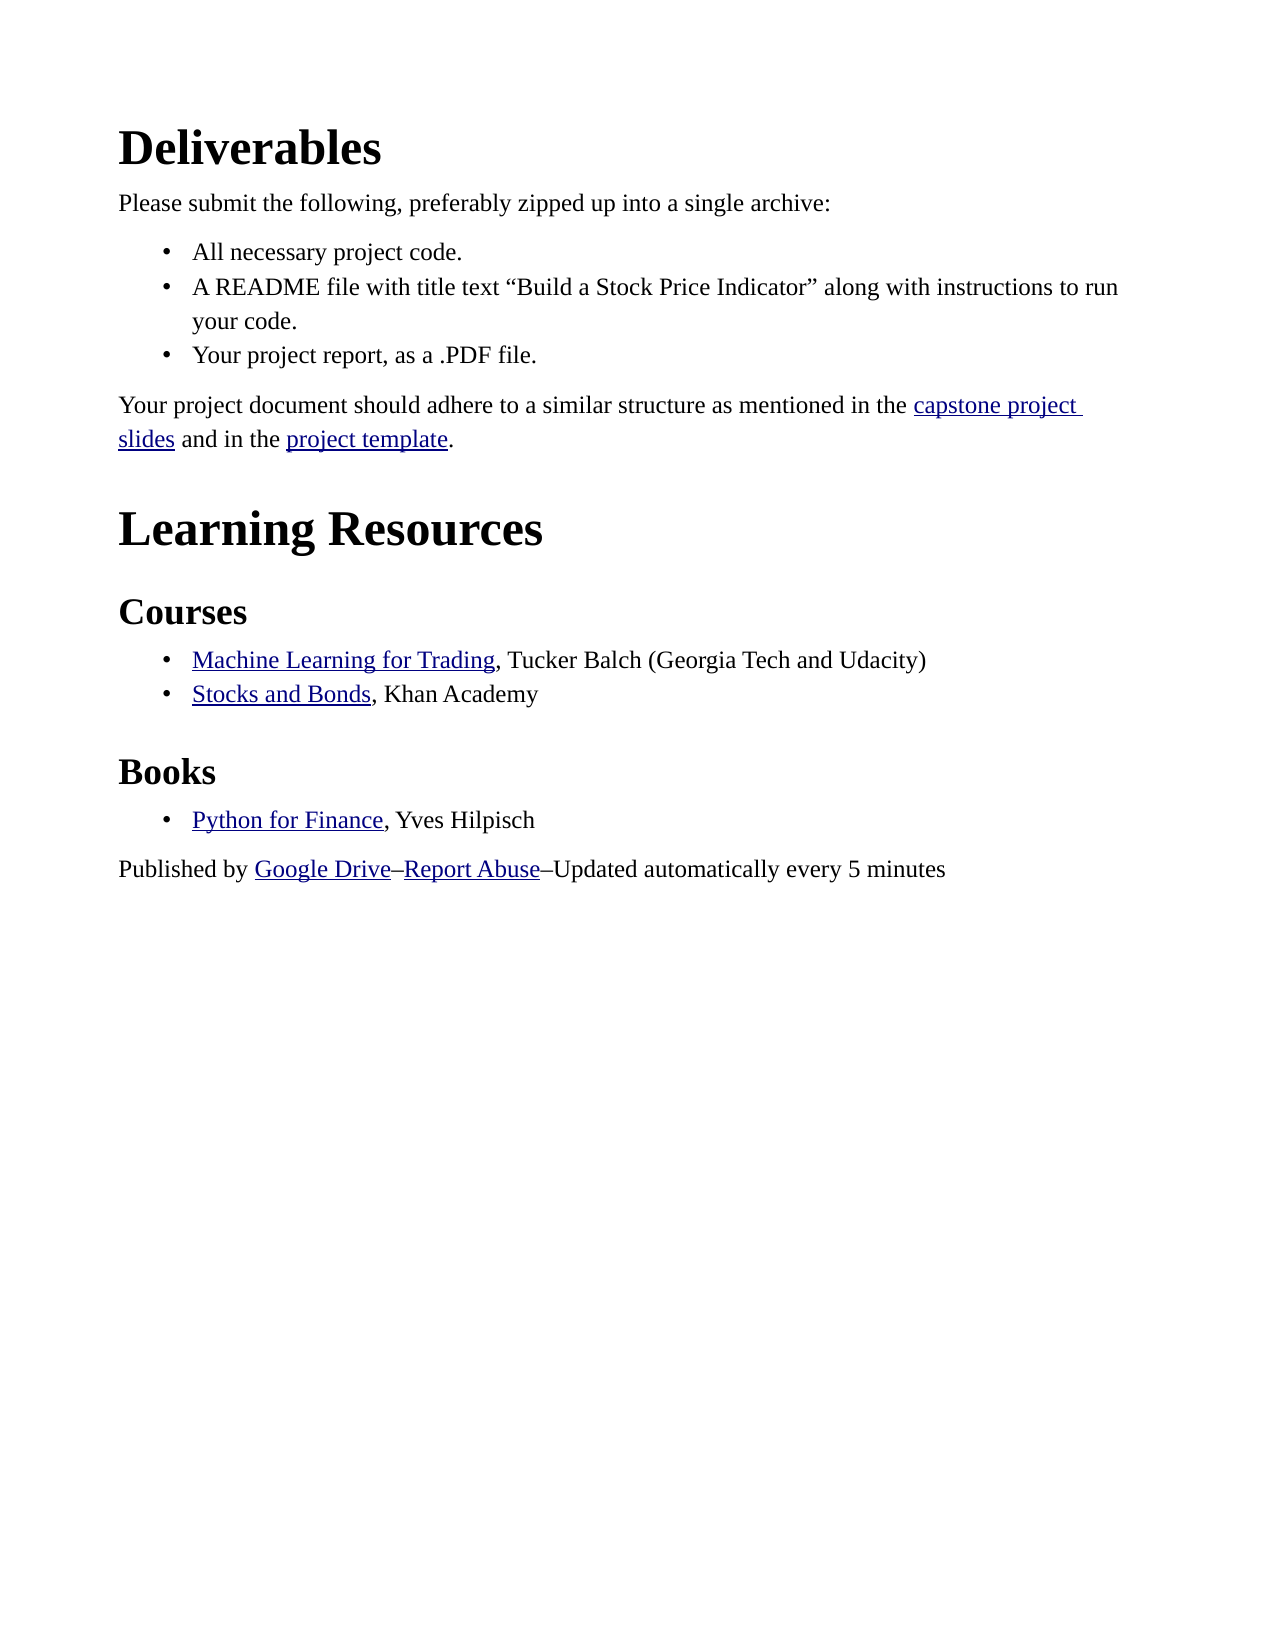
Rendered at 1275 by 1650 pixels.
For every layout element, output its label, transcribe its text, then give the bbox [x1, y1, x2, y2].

list A README file with title text “Build a Stock Price Indicator” along with instructions to run your code. [162, 272, 1157, 335]
text Your project document should adhere to a similar structure as mentioned in the capstone project slides and in the project template. [118, 390, 1157, 453]
list Machine Learning for Trading, Tucker Balch (Georgia Tech and Udacity) [162, 645, 1157, 673]
list Stocks and Bonds, Khan Academy [162, 679, 1157, 708]
subtitle Deliverables [118, 118, 1157, 176]
text Published by Google Drive–Report Abuse–Updated automatically every 5 minutes [118, 854, 1157, 882]
list All necessary project code. [162, 237, 1157, 266]
list Your project report, as a .PDF file. [162, 341, 1157, 369]
list Python for Finance, Yves Hilpisch [162, 805, 1157, 833]
subtitle Books [118, 749, 1157, 792]
subtitle Courses [118, 589, 1157, 632]
subtitle Learning Resources [118, 498, 1157, 556]
text Please submit the following, preferably zipped up into a single archive: [118, 188, 1157, 217]
